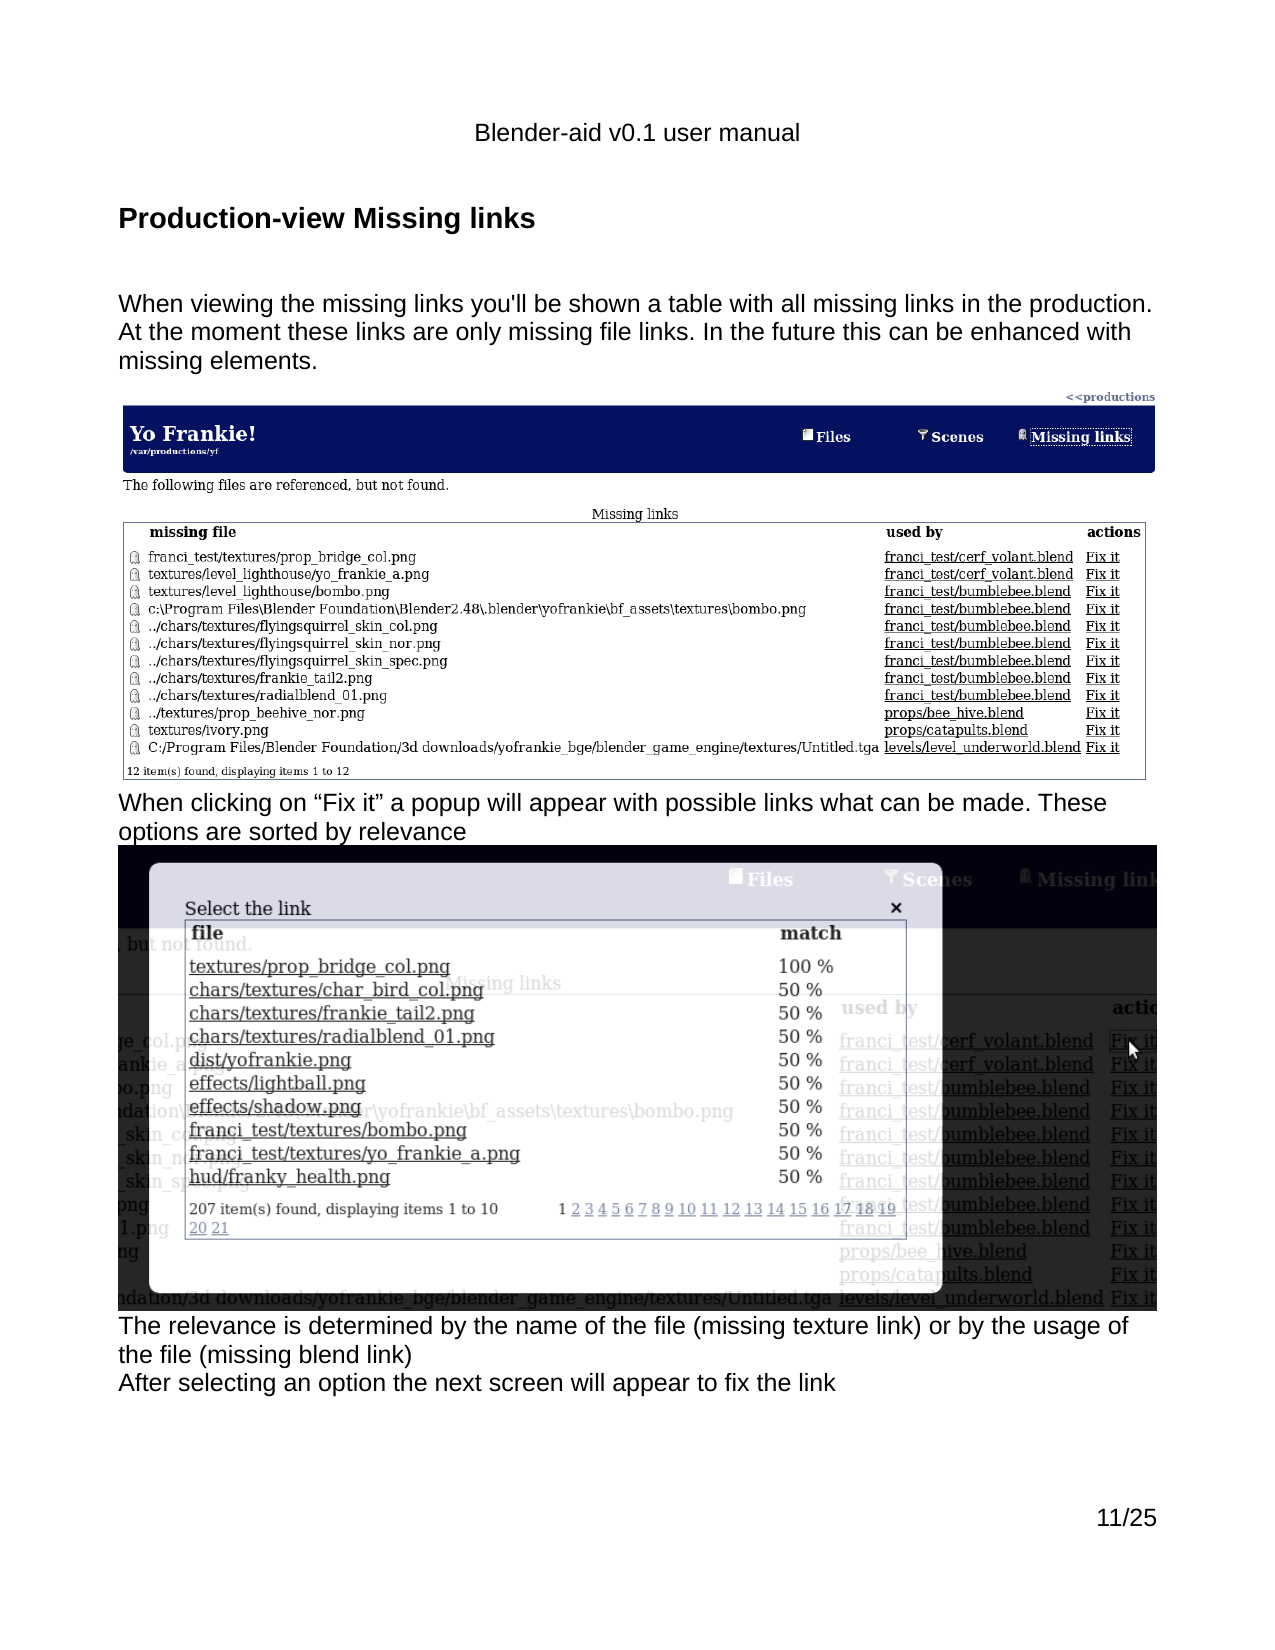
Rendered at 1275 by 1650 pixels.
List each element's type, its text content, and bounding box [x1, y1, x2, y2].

subtitle Production-view Missing links [118, 201, 1157, 235]
picture [118, 845, 1157, 1311]
text When viewing the missing links you'll be shown a table with all missing links in the production. At the moment these links are only missing file links. In the future this can be enhanced with missing elements. [118, 289, 1157, 375]
picture [118, 387, 1157, 788]
text After selecting an option the next screen will appear to fix the link [118, 1368, 1157, 1397]
text When clicking on “Fix it” a popup will appear with possible links what can be made. These options are sorted by relevance [118, 788, 1157, 845]
text The relevance is determined by the name of the file (missing texture link) or by the usage of the file (missing blend link) [118, 1311, 1157, 1368]
